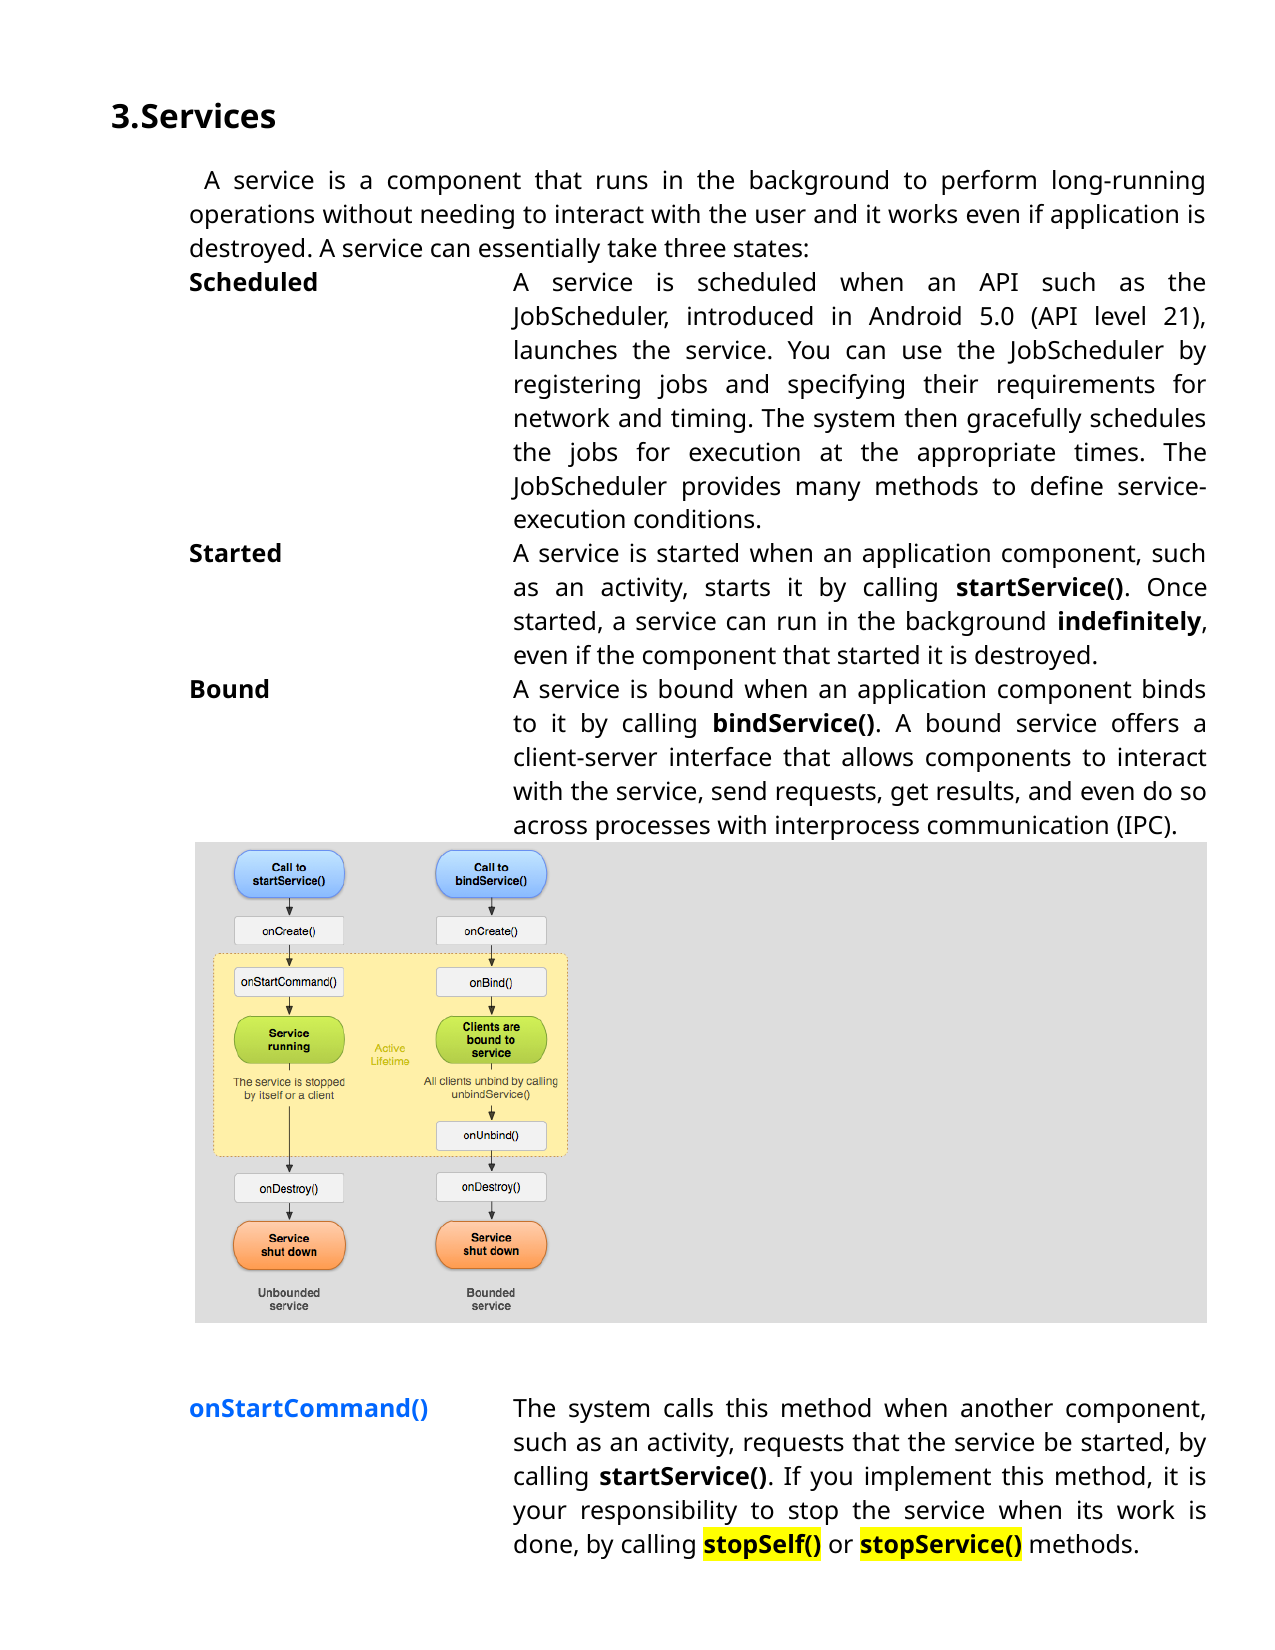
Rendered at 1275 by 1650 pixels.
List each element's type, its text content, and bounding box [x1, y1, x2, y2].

picture [207, 842, 572, 1316]
list Bound A service is bound when an application component binds to it by calling bindService(). A bound service offers a client-server interface that allows components to interact with the service, send requests, get results, and even do so across processes with interprocess communication (IPC). [189, 672, 1207, 842]
list Started A service is started when an application component, such as an activity, starts it by calling startService(). Once started, a service can run in the background indefinitely, even if the component that started it is destroyed. [189, 536, 1207, 672]
list onStartCommand() The system calls this method when another component, such as an activity, requests that the service be started, by calling startService(). If you implement this method, it is your responsibility to stop the service when its work is done, by calling stopSelf() or stopService() methods. [189, 1391, 1207, 1561]
subtitle Services [111, 93, 1207, 139]
list Scheduled A service is scheduled when an API such as the JobScheduler, introduced in Android 5.0 (API level 21), launches the service. You can use the JobScheduler by registering jobs and specifying their requirements for network and timing. The system then gracefully schedules the jobs for execution at the appropriate times. The JobScheduler provides many methods to define service-execution conditions. [189, 265, 1207, 536]
text A service is a component that runs in the background to perform long-running operations without needing to interact with the user and it works even if application is destroyed. A service can essentially take three states: [189, 163, 1207, 265]
